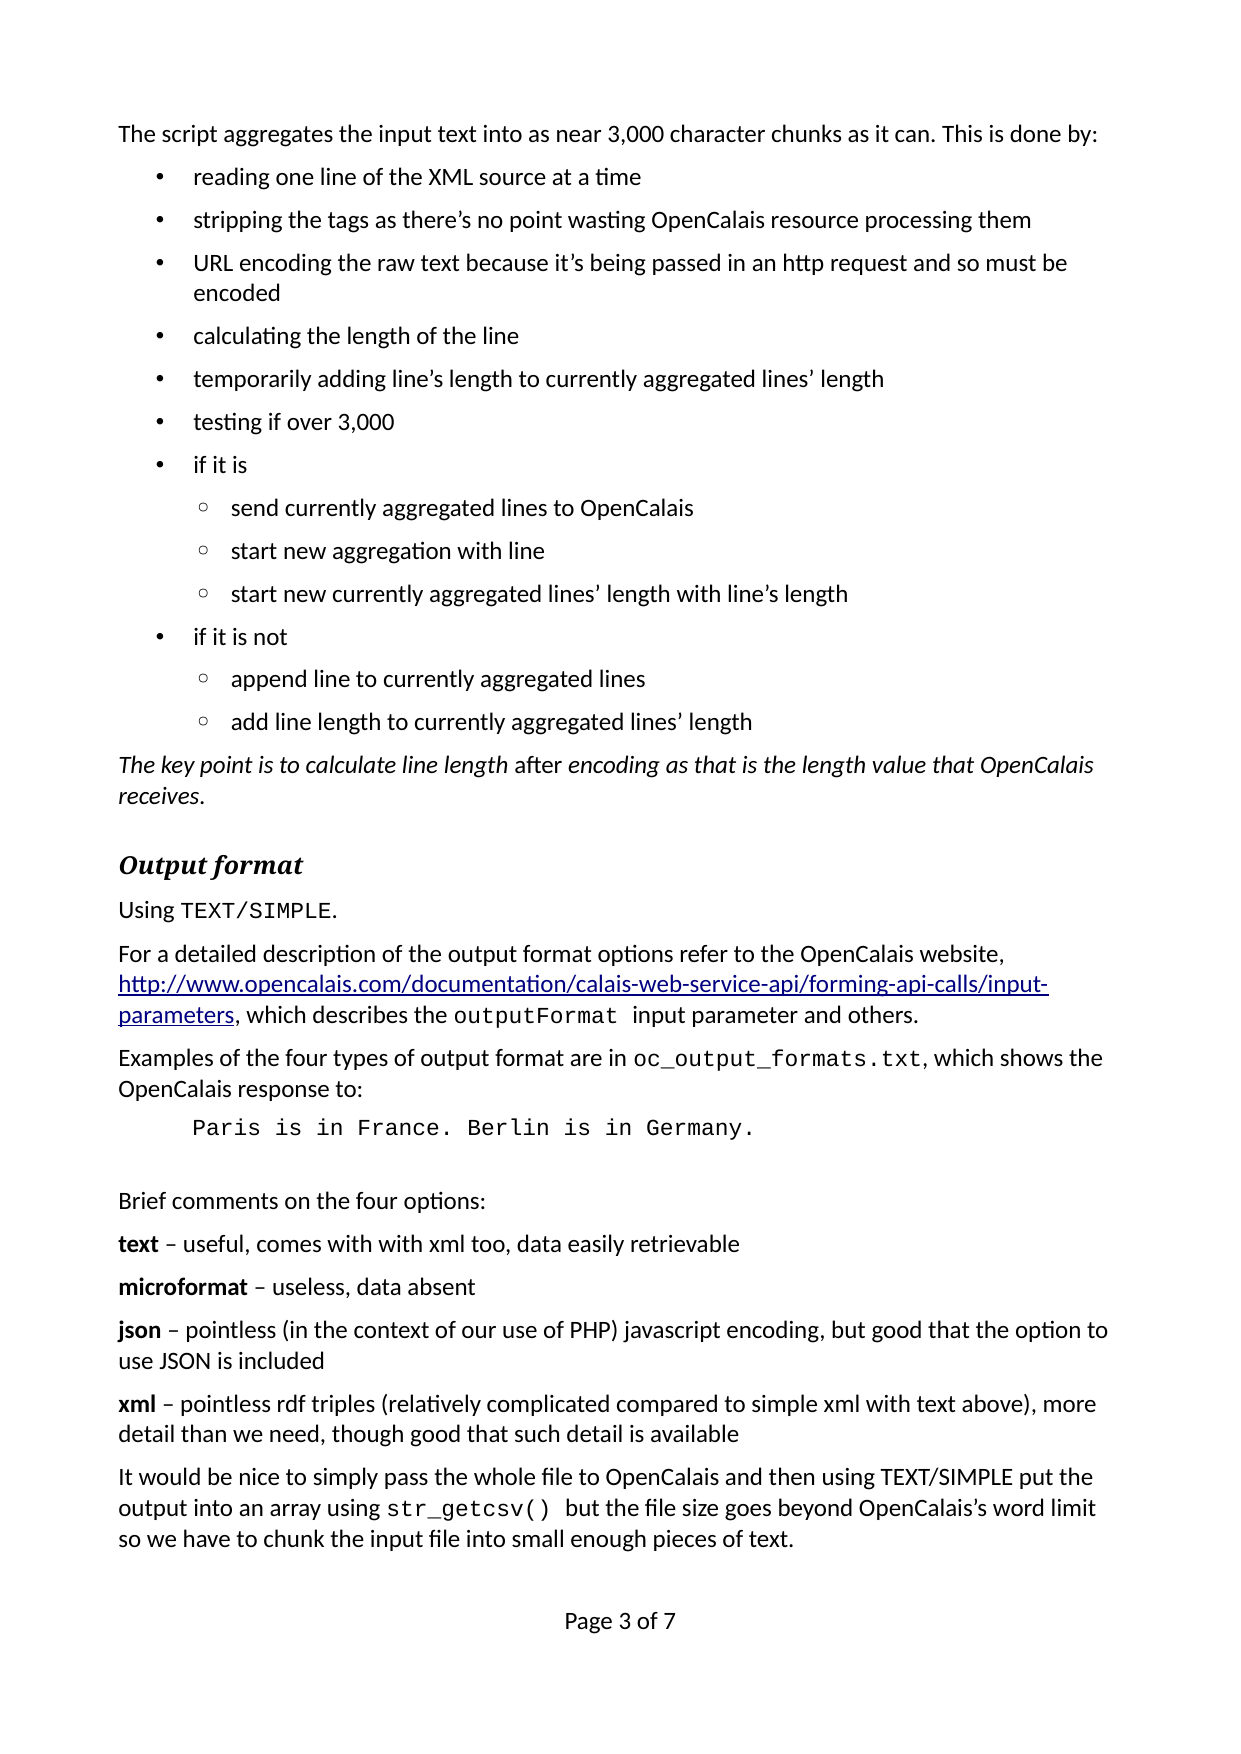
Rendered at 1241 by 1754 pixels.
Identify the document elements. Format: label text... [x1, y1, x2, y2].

list calculating the length of the line [156, 320, 1122, 351]
list append line to currently aggregated lines [193, 664, 1122, 694]
list URL encoding the raw text because it’s being passed in an http request and so must be encoded [156, 247, 1122, 308]
text Using TEXT/SIMPLE. [118, 894, 1122, 925]
text text – useful, comes with with xml too, data easily retrievable [118, 1228, 1122, 1259]
text The script aggregates the input text into as near 3,000 character chunks as it can. This is done by: [118, 118, 1122, 149]
list temporarily adding line’s length to currently aggregated lines’ length [156, 363, 1122, 394]
list if it is [156, 449, 1122, 479]
text It would be nice to simply pass the whole file to OpenCalais and then using TEXT/SIMPLE put the output into an array using str_getcsv() but the file size goes beyond OpenCalais’s word limit so we have to chunk the input file into small enough pieces of text. [118, 1461, 1122, 1553]
list add line length to currently aggregated lines’ length [193, 707, 1122, 737]
text json – pointless (in the context of our use of PHP) javascript encoding, but good that the option to use JSON is included [118, 1314, 1122, 1375]
text xml – pointless rdf triples (relatively complicated compared to simple xml with text above), more detail than we need, though good that such detail is available [118, 1388, 1122, 1449]
list send currently aggregated lines to OpenCalais [193, 492, 1122, 522]
text The key point is to calculate line length after encoding as that is the length value that OpenCalais receives. [118, 749, 1122, 811]
text Paris is in France. Berlin is in Germany. [192, 1117, 1122, 1143]
list start new aggregation with line [193, 535, 1122, 565]
text For a detailed description of the output format options refer to the OpenCalais website, http://www.opencalais.com/documentation/calais-web-service-api/forming-api-calls/input-parameters, which describes the outputFormat input parameter and others. [118, 938, 1122, 1030]
list stripping the tags as there’s no point wasting OpenCalais resource processing them [156, 204, 1122, 234]
text Examples of the four types of output format are in oc_output_formats.txt, which shows the OpenCalais response to: [118, 1042, 1122, 1104]
list start new currently aggregated lines’ length with line’s length [193, 578, 1122, 608]
list if it is not [156, 621, 1122, 651]
text Brief comments on the four options: [118, 1186, 1122, 1216]
subtitle Output format [118, 848, 1122, 882]
text microformat – useless, data absent [118, 1271, 1122, 1302]
list reading one line of the XML source at a time [156, 161, 1122, 192]
list testing if over 3,000 [156, 406, 1122, 437]
